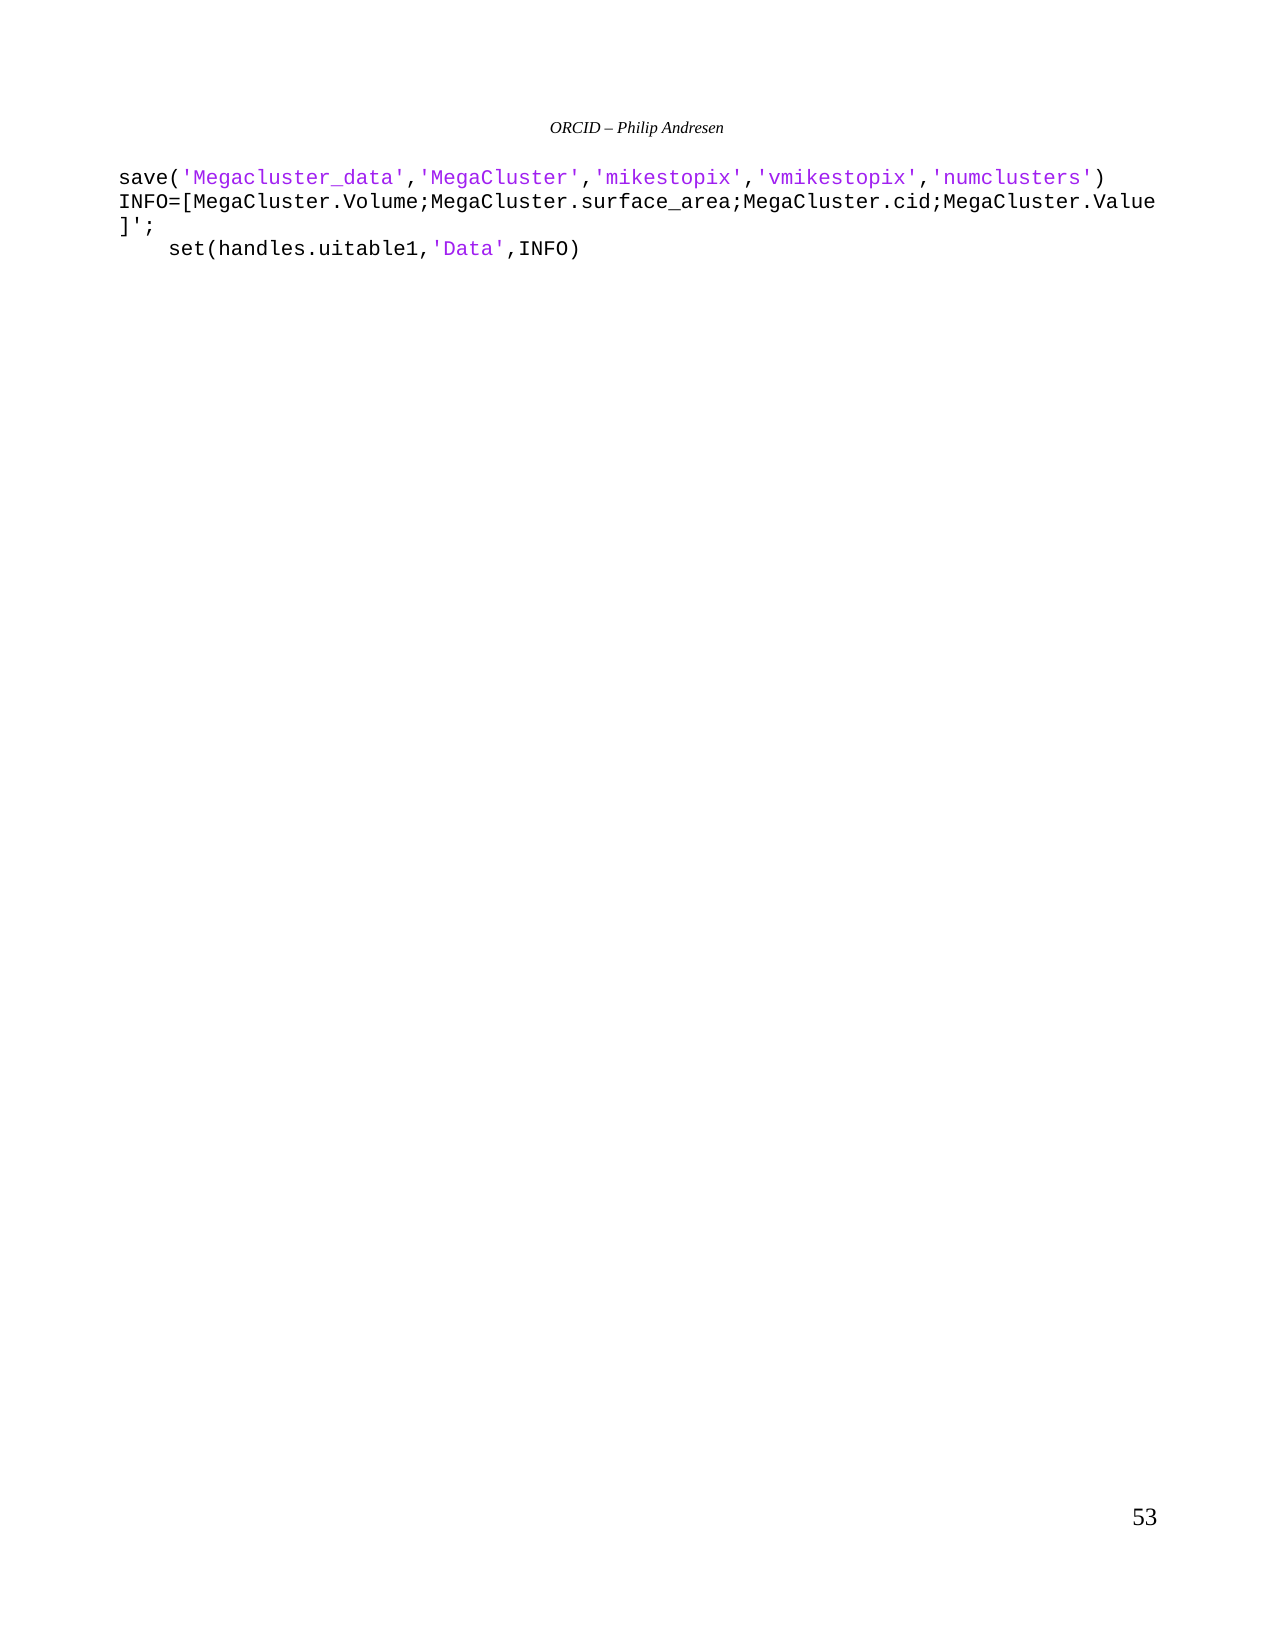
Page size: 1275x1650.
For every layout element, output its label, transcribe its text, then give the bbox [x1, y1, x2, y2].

text save('Megacluster_data','MegaCluster','mikestopix','vmikestopix','numclusters') [118, 167, 1157, 191]
text set(handles.uitable1,'Data',INFO) [118, 238, 1157, 262]
text INFO=[MegaCluster.Volume;MegaCluster.surface_area;MegaCluster.cid;MegaCluster.Value]'; [118, 191, 1157, 238]
